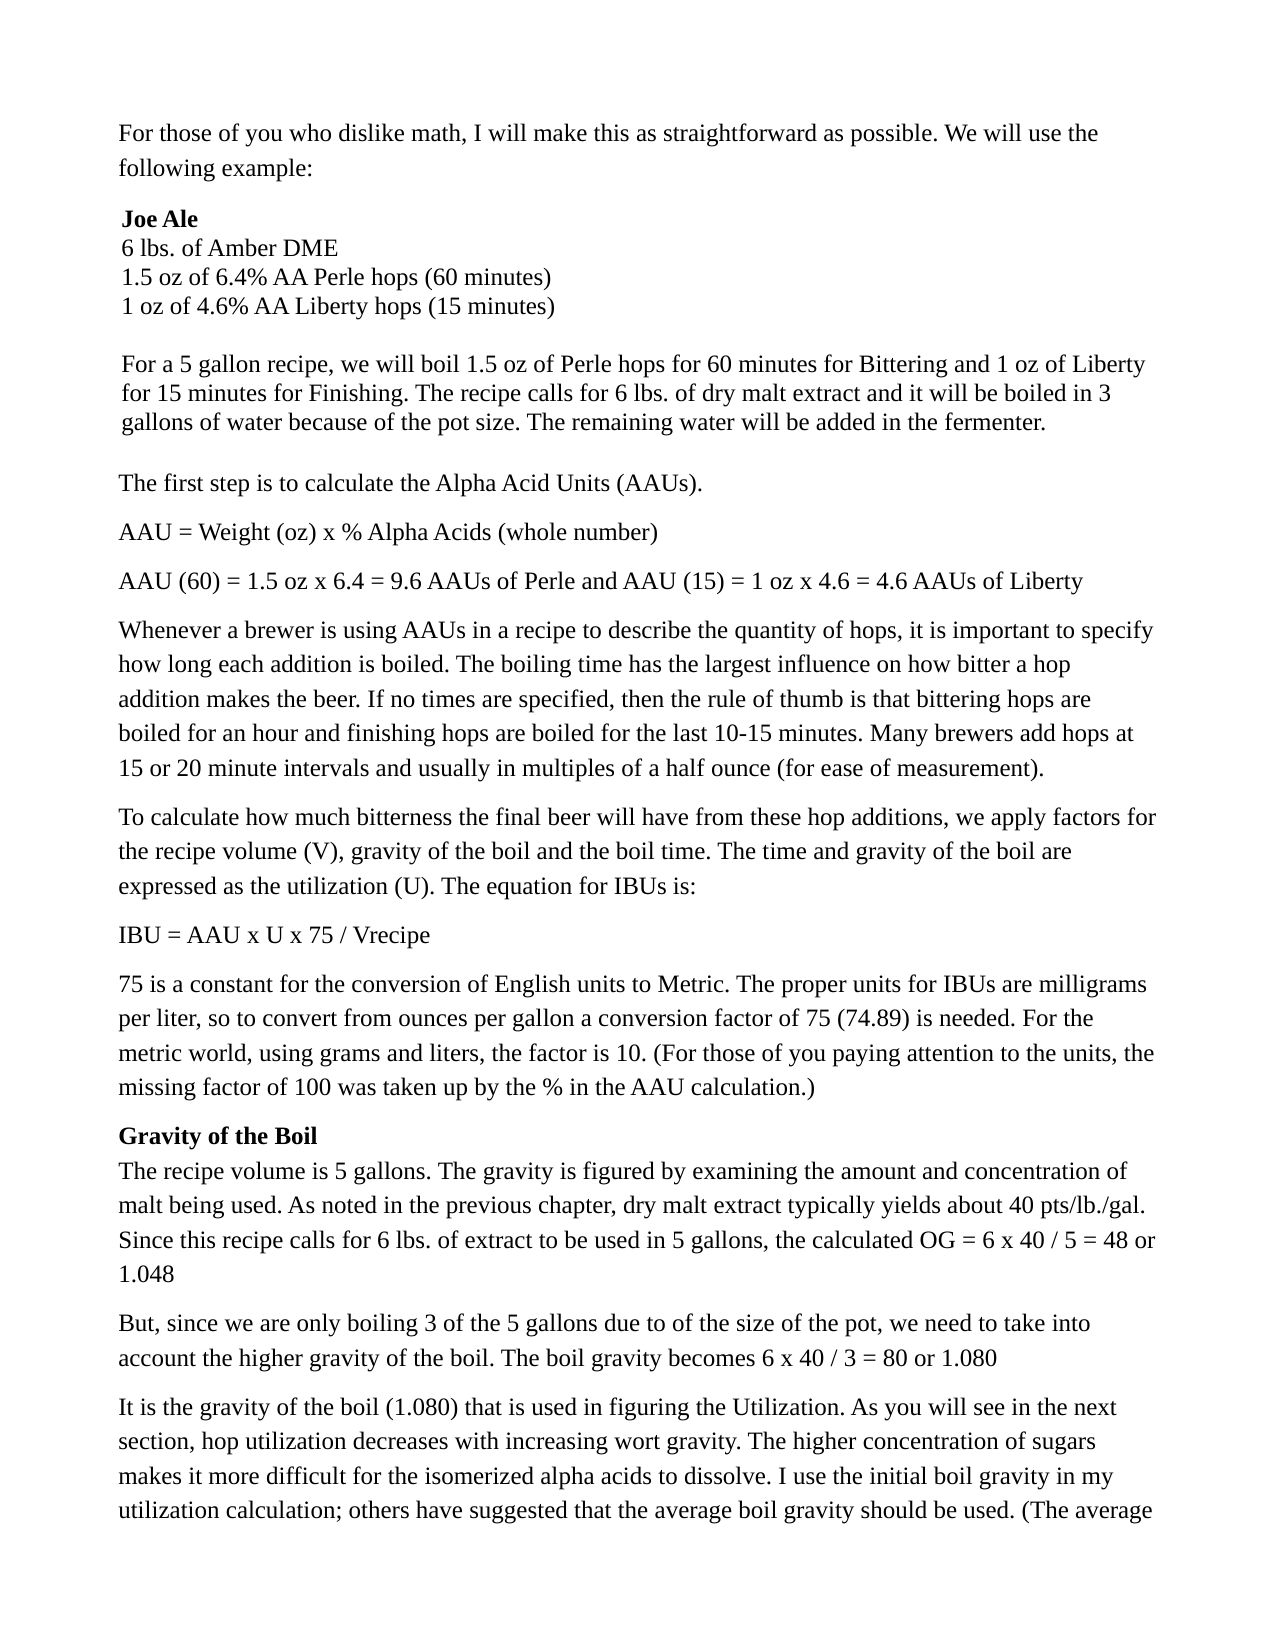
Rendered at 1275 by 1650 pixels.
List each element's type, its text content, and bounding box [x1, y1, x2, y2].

text To calculate how much bitterness the final beer will have from these hop additions, we apply factors for the recipe volume (V), gravity of the boil and the boil time. The time and gravity of the boil are expressed as the utilization (U). The equation for IBUs is: [118, 802, 1157, 899]
table_header Joe Ale 6 lbs. of Amber DME 1.5 oz of 6.4% AA Perle hops (60 minutes) 1 oz of 4.6% AA Liberty hops (15 minutes) For a 5 gallon recipe, we will boil 1.5 oz of Perle hops for 60 minutes for Bittering and 1 oz of Liberty for 15 minutes for Finishing. The recipe calls for 6 lbs. of dry malt extract and it will be boiled in 3 gallons of water because of the pot size. The remaining water will be added in the fermenter. [118, 202, 1157, 468]
text IBU = AAU x U x 75 / Vrecipe [118, 920, 1157, 949]
text It is the gravity of the boil (1.080) that is used in figuring the Utilization. As you will see in the next section, hop utilization decreases with increasing wort gravity. The higher concentration of sugars makes it more difficult for the isomerized alpha acids to dissolve. I use the initial boil gravity in my utilization calculation; others have suggested that the average boil gravity should be used. (The average [118, 1392, 1157, 1524]
text The first step is to calculate the Alpha Acid Units (AAUs). [118, 468, 1157, 496]
text Whenever a brewer is using AAUs in a recipe to describe the quantity of hops, it is important to specify how long each addition is boiled. The boiling time has the largest influence on how bitter a hop addition makes the beer. If no times are specified, then the rule of thumb is that bittering hops are boiled for an hour and finishing hops are boiled for the last 10-15 minutes. Many brewers add hops at 15 or 20 minute intervals and usually in multiples of a half ounce (for ease of measurement). [118, 615, 1157, 782]
text Gravity of the Boil The recipe volume is 5 gallons. The gravity is figured by examining the amount and concentration of malt being used. As noted in the previous chapter, dry malt extract typically yields about 40 pts/lb./gal. Since this recipe calls for 6 lbs. of extract to be used in 5 gallons, the calculated OG = 6 x 40 / 5 = 48 or 1.048 [118, 1121, 1157, 1288]
text AAU (60) = 1.5 oz x 6.4 = 9.6 AAUs of Perle and AAU (15) = 1 oz x 4.6 = 4.6 AAUs of Liberty [118, 566, 1157, 594]
text For those of you who dislike math, I will make this as straightforward as possible. We will use the following example: [118, 118, 1157, 181]
text But, since we are only boiling 3 of the 5 gallons due to of the size of the pot, we need to take into account the higher gravity of the boil. The boil gravity becomes 6 x 40 / 3 = 80 or 1.080 [118, 1308, 1157, 1372]
text AAU = Weight (oz) x % Alpha Acids (whole number) [118, 517, 1157, 546]
text 75 is a constant for the conversion of English units to Metric. The proper units for IBUs are milligrams per liter, so to convert from ounces per gallon a conversion factor of 75 (74.89) is needed. For the metric world, using grams and liters, the factor is 10. (For those of you paying attention to the units, the missing factor of 100 was taken up by the % in the AAU calculation.) [118, 969, 1157, 1101]
